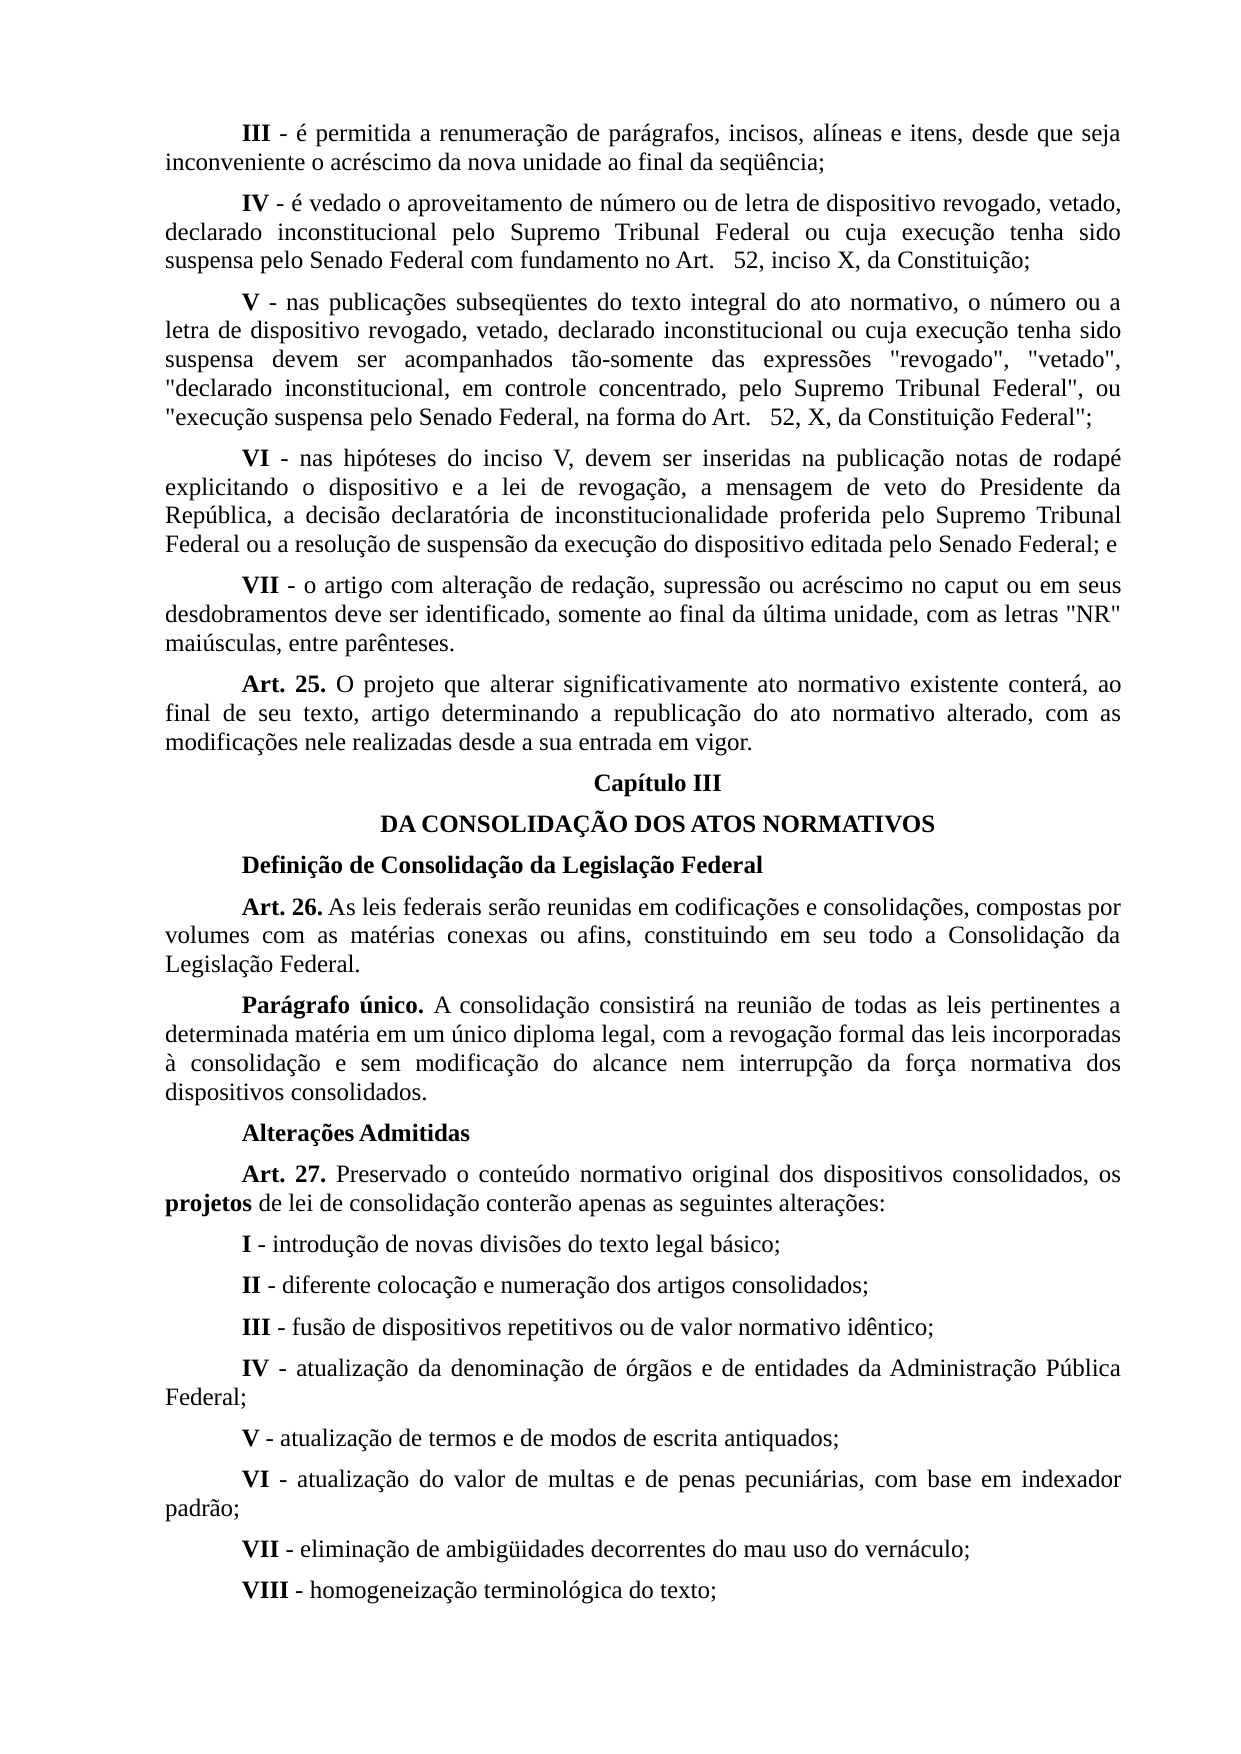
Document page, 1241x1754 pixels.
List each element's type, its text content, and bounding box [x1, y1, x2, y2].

text IV - atualização da denominação de órgãos e de entidades da Administração Pública Federal; [165, 1353, 1122, 1411]
text III - fusão de dispositivos repetitivos ou de valor normativo idêntico; [165, 1312, 1122, 1341]
text VII - eliminação de ambigüidades decorrentes do mau uso do vernáculo; [165, 1534, 1122, 1563]
text I - introdução de novas divisões do texto legal básico; [165, 1229, 1122, 1258]
text II - diferente colocação e numeração dos artigos consolidados; [165, 1271, 1122, 1299]
text Definição de Consolidação da Legislação Federal [165, 851, 1122, 879]
text Art. 25. O projeto que alterar significativamente ato normativo existente conterá, ao final de seu texto, artigo determinando a republicação do ato normativo alterado, com as modificações nele realizadas desde a sua entrada em vigor. [165, 669, 1122, 756]
text DA CONSOLIDAÇÃO DOS ATOS NORMATIVOS [118, 809, 1122, 838]
text Alterações Admitidas [165, 1118, 1122, 1147]
text VII - o artigo com alteração de redação, supressão ou acréscimo no caput ou em seus desdobramentos deve ser identificado, somente ao final da última unidade, com as letras "NR" maiúsculas, entre parênteses. [165, 571, 1122, 657]
text VIII - homogeneização terminológica do texto; [165, 1576, 1122, 1604]
text V - atualização de termos e de modos de escrita antiquados; [165, 1423, 1122, 1452]
text Art. 27. Preservado o conteúdo normativo original dos dispositivos consolidados, os projetos de lei de consolidação conterão apenas as seguintes alterações: [165, 1159, 1122, 1217]
text Art. 26. As leis federais serão reunidas em codificações e consolidações, compostas por volumes com as matérias conexas ou afins, constituindo em seu todo a Consolidação da Legislação Federal. [165, 892, 1122, 978]
text Capítulo III [118, 768, 1122, 797]
text IV - é vedado o aproveitamento de número ou de letra de dispositivo revogado, vetado, declarado inconstitucional pelo Supremo Tribunal Federal ou cuja execução tenha sido suspensa pelo Senado Federal com fundamento no Art. 52, inciso X, da Constituição; [165, 188, 1122, 274]
text VI - nas hipóteses do inciso V, devem ser inseridas na publicação notas de rodapé explicitando o dispositivo e a lei de revogação, a mensagem de veto do Presidente da República, a decisão declaratória de inconstitucionalidade proferida pelo Supremo Tribunal Federal ou a resolução de suspensão da execução do dispositivo editada pelo Senado Federal; e [165, 443, 1122, 558]
text VI - atualização do valor de multas e de penas pecuniárias, com base em indexador padrão; [165, 1464, 1122, 1522]
text V - nas publicações subseqüentes do texto integral do ato normativo, o número ou a letra de dispositivo revogado, vetado, declarado inconstitucional ou cuja execução tenha sido suspensa devem ser acompanhados tão-somente das expressões "revogado", "vetado", "declarado inconstitucional, em controle concentrado, pelo Supremo Tribunal Federal", ou "execução suspensa pelo Senado Federal, na forma do Art. 52, X, da Constituição Federal"; [165, 287, 1122, 431]
text III - é permitida a renumeração de parágrafos, incisos, alíneas e itens, desde que seja inconveniente o acréscimo da nova unidade ao final da seqüência; [165, 118, 1122, 176]
text Parágrafo único. A consolidação consistirá na reunião de todas as leis pertinentes a determinada matéria em um único diploma legal, com a revogação formal das leis incorporadas à consolidação e sem modificação do alcance nem interrupção da força normativa dos dispositivos consolidados. [165, 991, 1122, 1106]
